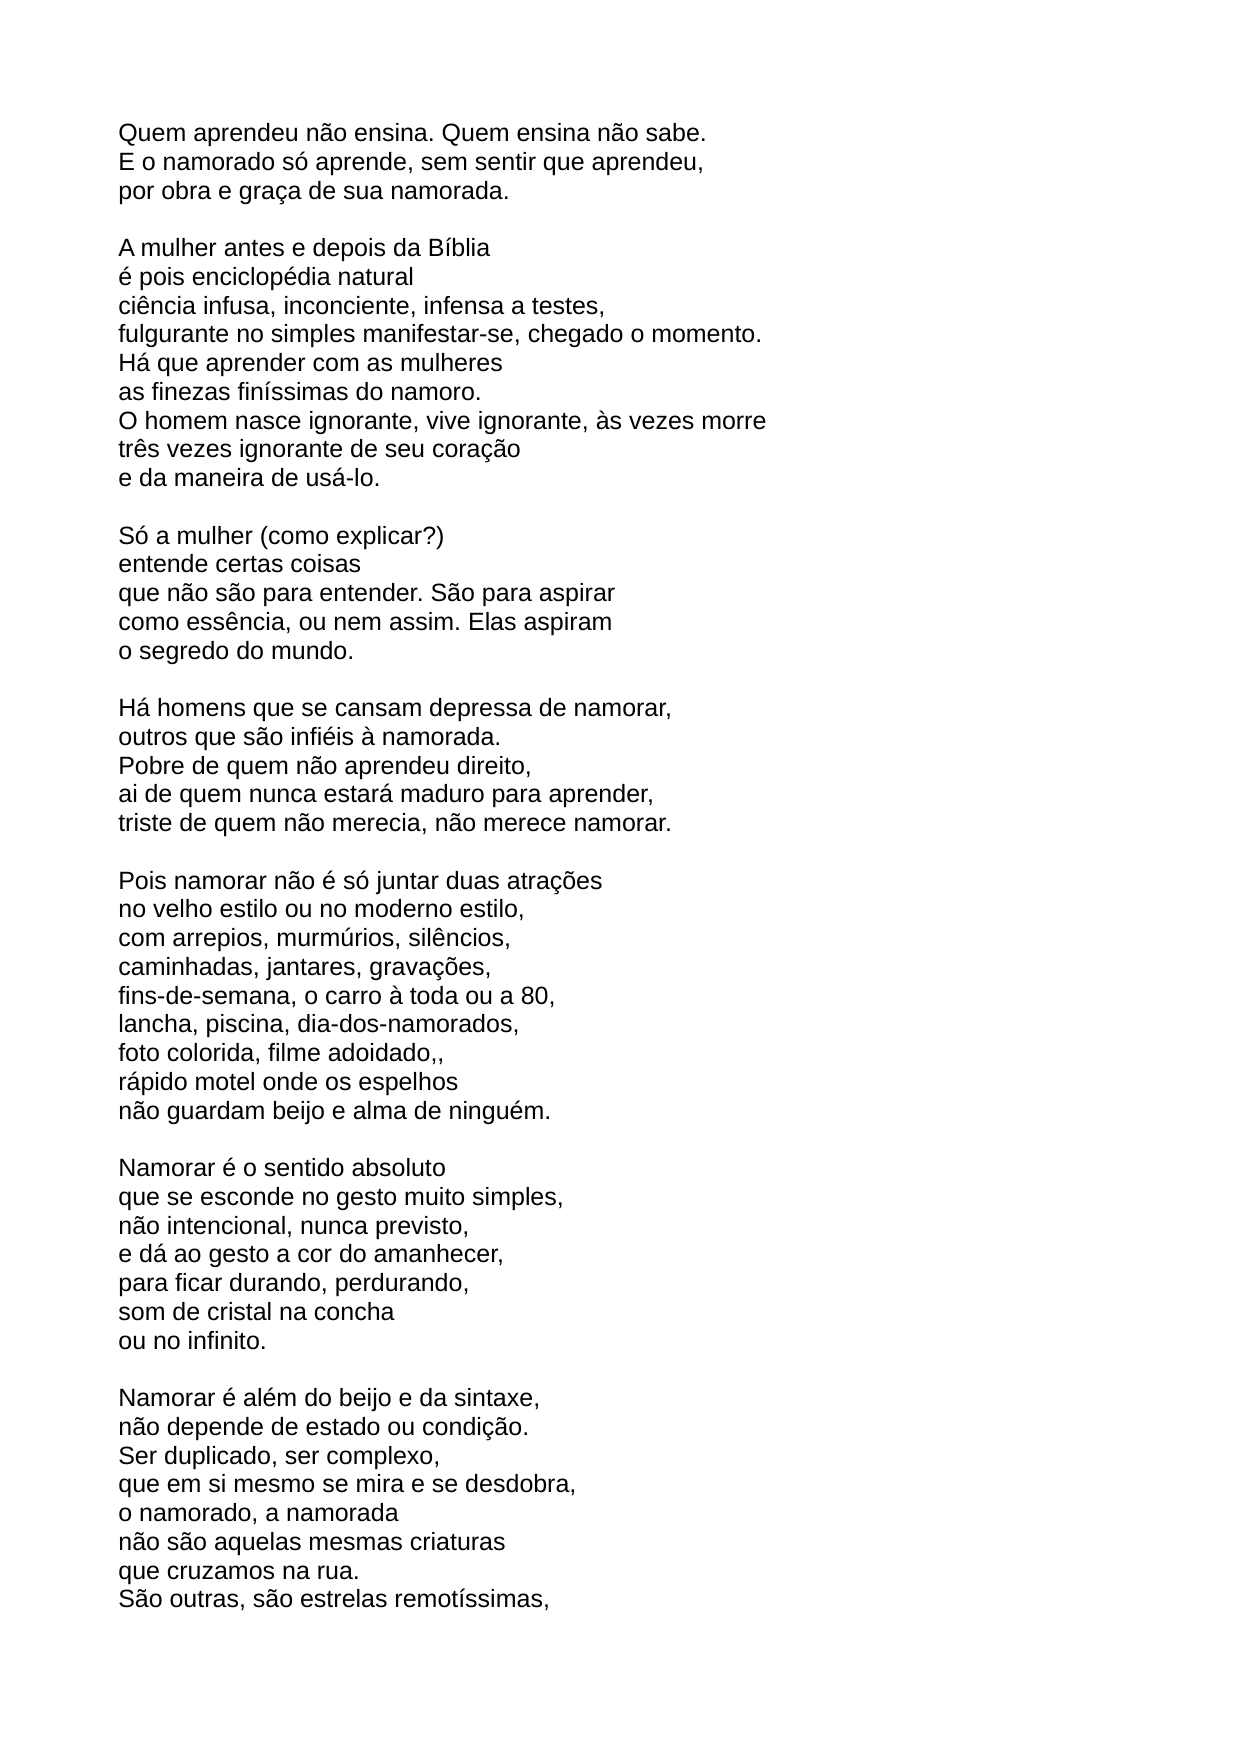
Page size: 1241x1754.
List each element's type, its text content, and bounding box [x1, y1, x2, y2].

text três vezes ignorante de seu coração [118, 434, 1122, 463]
text fulgurante no simples manifestar-se, chegado o momento. [118, 319, 1122, 348]
text ciência infusa, inconciente, infensa a testes, [118, 291, 1122, 319]
text e dá ao gesto a cor do amanhecer, [118, 1239, 1122, 1268]
text outros que são infiéis à namorada. [118, 722, 1122, 751]
text não são aquelas mesmas criaturas [118, 1527, 1122, 1556]
text fins-de-semana, o carro à toda ou a 80, [118, 981, 1122, 1009]
text para ficar durando, perdurando, [118, 1268, 1122, 1297]
text ai de quem nunca estará maduro para aprender, [118, 779, 1122, 808]
text como essência, ou nem assim. Elas aspiram [118, 607, 1122, 636]
text rápido motel onde os espelhos [118, 1067, 1122, 1096]
text Quem aprendeu não ensina. Quem ensina não sabe. [118, 118, 1122, 147]
text o namorado, a namorada [118, 1498, 1122, 1527]
text Ser duplicado, ser complexo, [118, 1441, 1122, 1469]
text ou no infinito. [118, 1326, 1122, 1354]
text o segredo do mundo. [118, 636, 1122, 664]
text as finezas finíssimas do namoro. [118, 377, 1122, 406]
text que não são para entender. São para aspirar [118, 578, 1122, 607]
text Só a mulher (como explicar?) [118, 521, 1122, 549]
text O homem nasce ignorante, vive ignorante, às vezes morre [118, 406, 1122, 434]
text Namorar é o sentido absoluto [118, 1153, 1122, 1182]
text não depende de estado ou condição. [118, 1412, 1122, 1441]
text triste de quem não merecia, não merece namorar. [118, 808, 1122, 837]
text com arrepios, murmúrios, silêncios, [118, 923, 1122, 952]
text lancha, piscina, dia-dos-namorados, [118, 1009, 1122, 1038]
text Namorar é além do beijo e da sintaxe, [118, 1383, 1122, 1412]
text Há que aprender com as mulheres [118, 348, 1122, 377]
text som de cristal na concha [118, 1297, 1122, 1326]
text E o namorado só aprende, sem sentir que aprendeu, [118, 147, 1122, 176]
text que se esconde no gesto muito simples, [118, 1182, 1122, 1211]
text é pois enciclopédia natural [118, 262, 1122, 291]
text não intencional, nunca previsto, [118, 1211, 1122, 1239]
text entende certas coisas [118, 549, 1122, 578]
text que em si mesmo se mira e se desdobra, [118, 1469, 1122, 1498]
text e da maneira de usá-lo. [118, 463, 1122, 492]
text por obra e graça de sua namorada. [118, 176, 1122, 204]
text não guardam beijo e alma de ninguém. [118, 1096, 1122, 1124]
text A mulher antes e depois da Bíblia [118, 233, 1122, 262]
text foto colorida, filme adoidado,, [118, 1038, 1122, 1067]
text São outras, são estrelas remotíssimas, [118, 1584, 1122, 1613]
text no velho estilo ou no moderno estilo, [118, 894, 1122, 923]
text Pobre de quem não aprendeu direito, [118, 751, 1122, 779]
text Pois namorar não é só juntar duas atrações [118, 866, 1122, 894]
text Há homens que se cansam depressa de namorar, [118, 693, 1122, 722]
text caminhadas, jantares, gravações, [118, 952, 1122, 981]
text que cruzamos na rua. [118, 1556, 1122, 1584]
